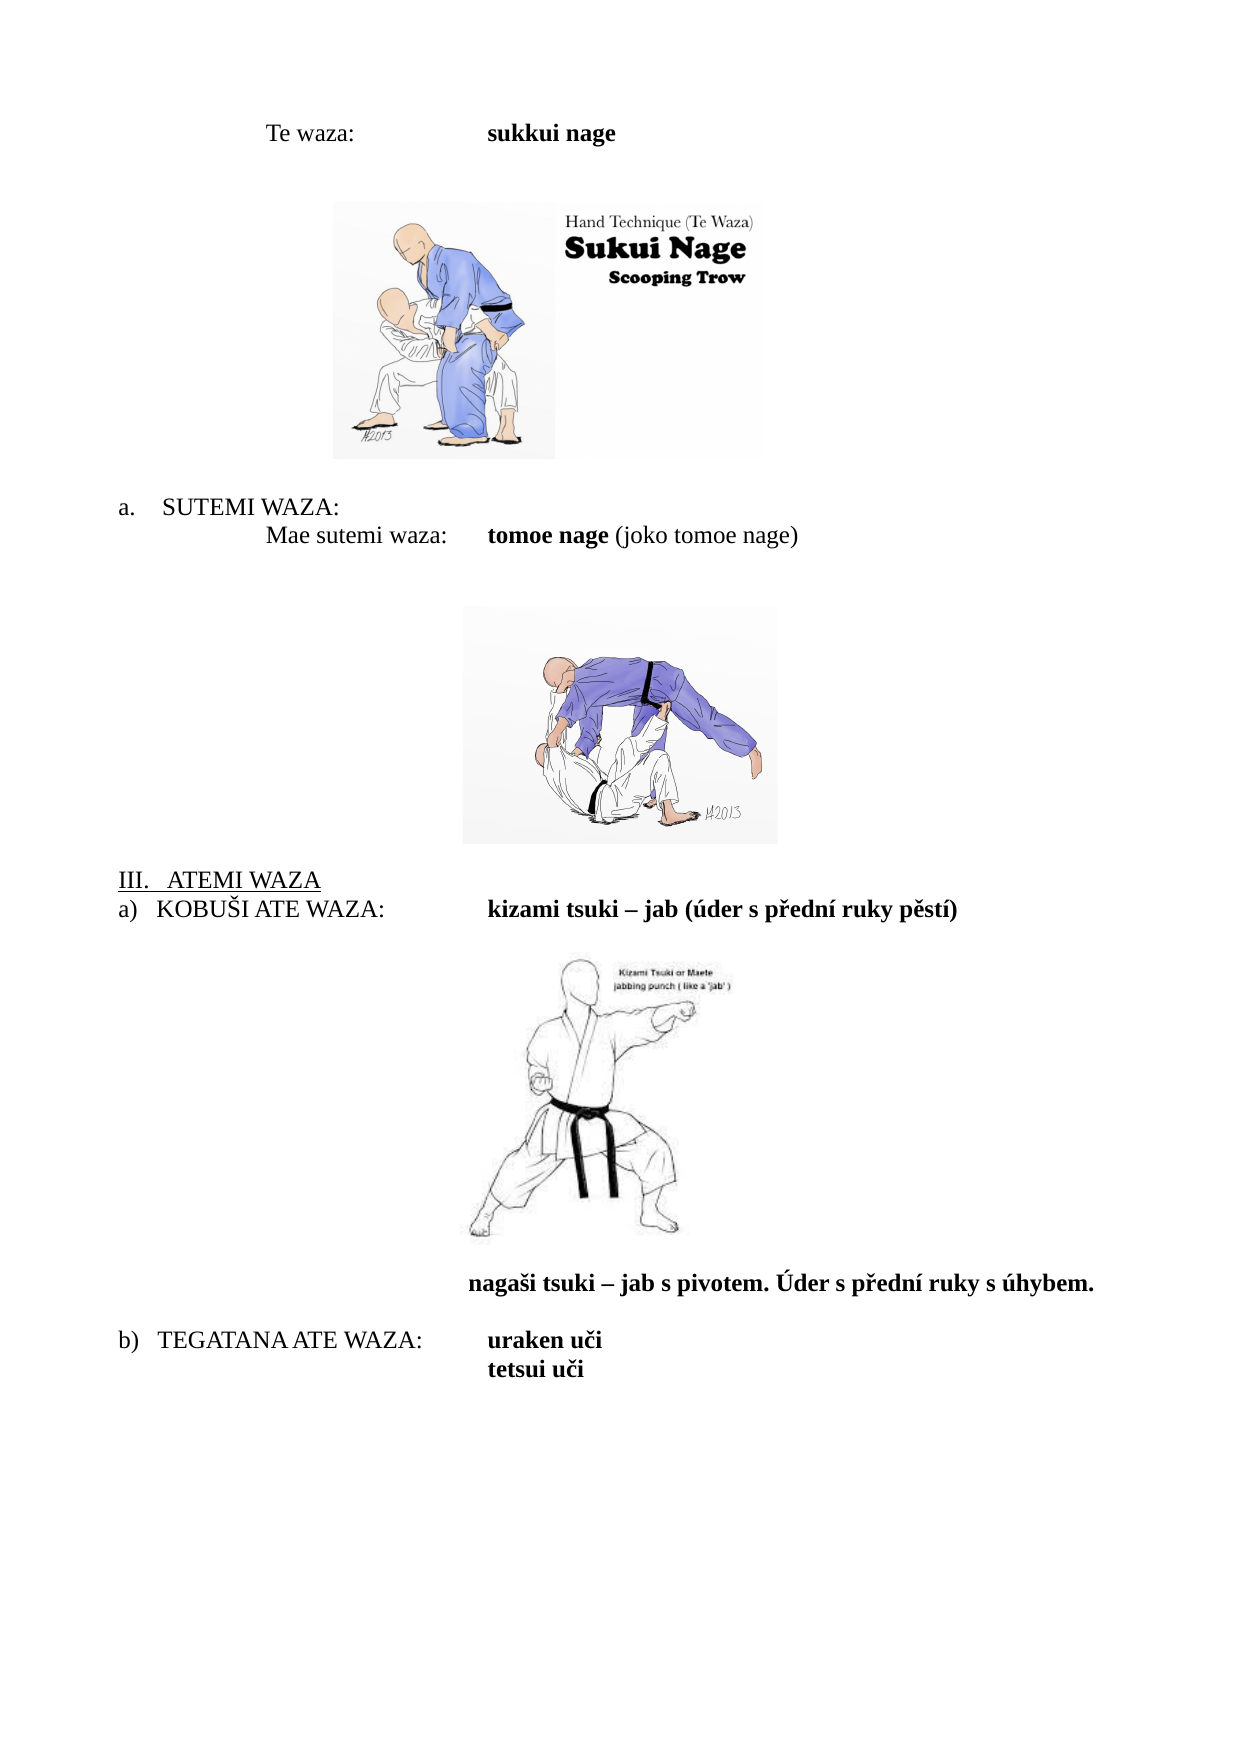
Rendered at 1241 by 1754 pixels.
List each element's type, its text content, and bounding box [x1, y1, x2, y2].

text nagaši tsuki – jab s pivotem. Úder s přední ruky s úhybem. [118, 1268, 1122, 1297]
list SUTEMI WAZA: [118, 492, 1122, 521]
text Te waza: sukkui nage [266, 118, 1122, 147]
picture [332, 202, 764, 459]
text a) KOBUŠI ATE WAZA: kizami tsuki – jab (úder s přední ruky pěstí) [118, 894, 1122, 923]
text Mae sutemi waza: tomoe nage (joko tomoe nage) [266, 521, 1122, 549]
text b) TEGATANA ATE WAZA: uraken uči [118, 1326, 1122, 1354]
picture [460, 951, 781, 1245]
text tetsui uči [118, 1354, 1122, 1383]
text III. ATEMI WAZA [118, 866, 1122, 894]
picture [462, 606, 778, 844]
